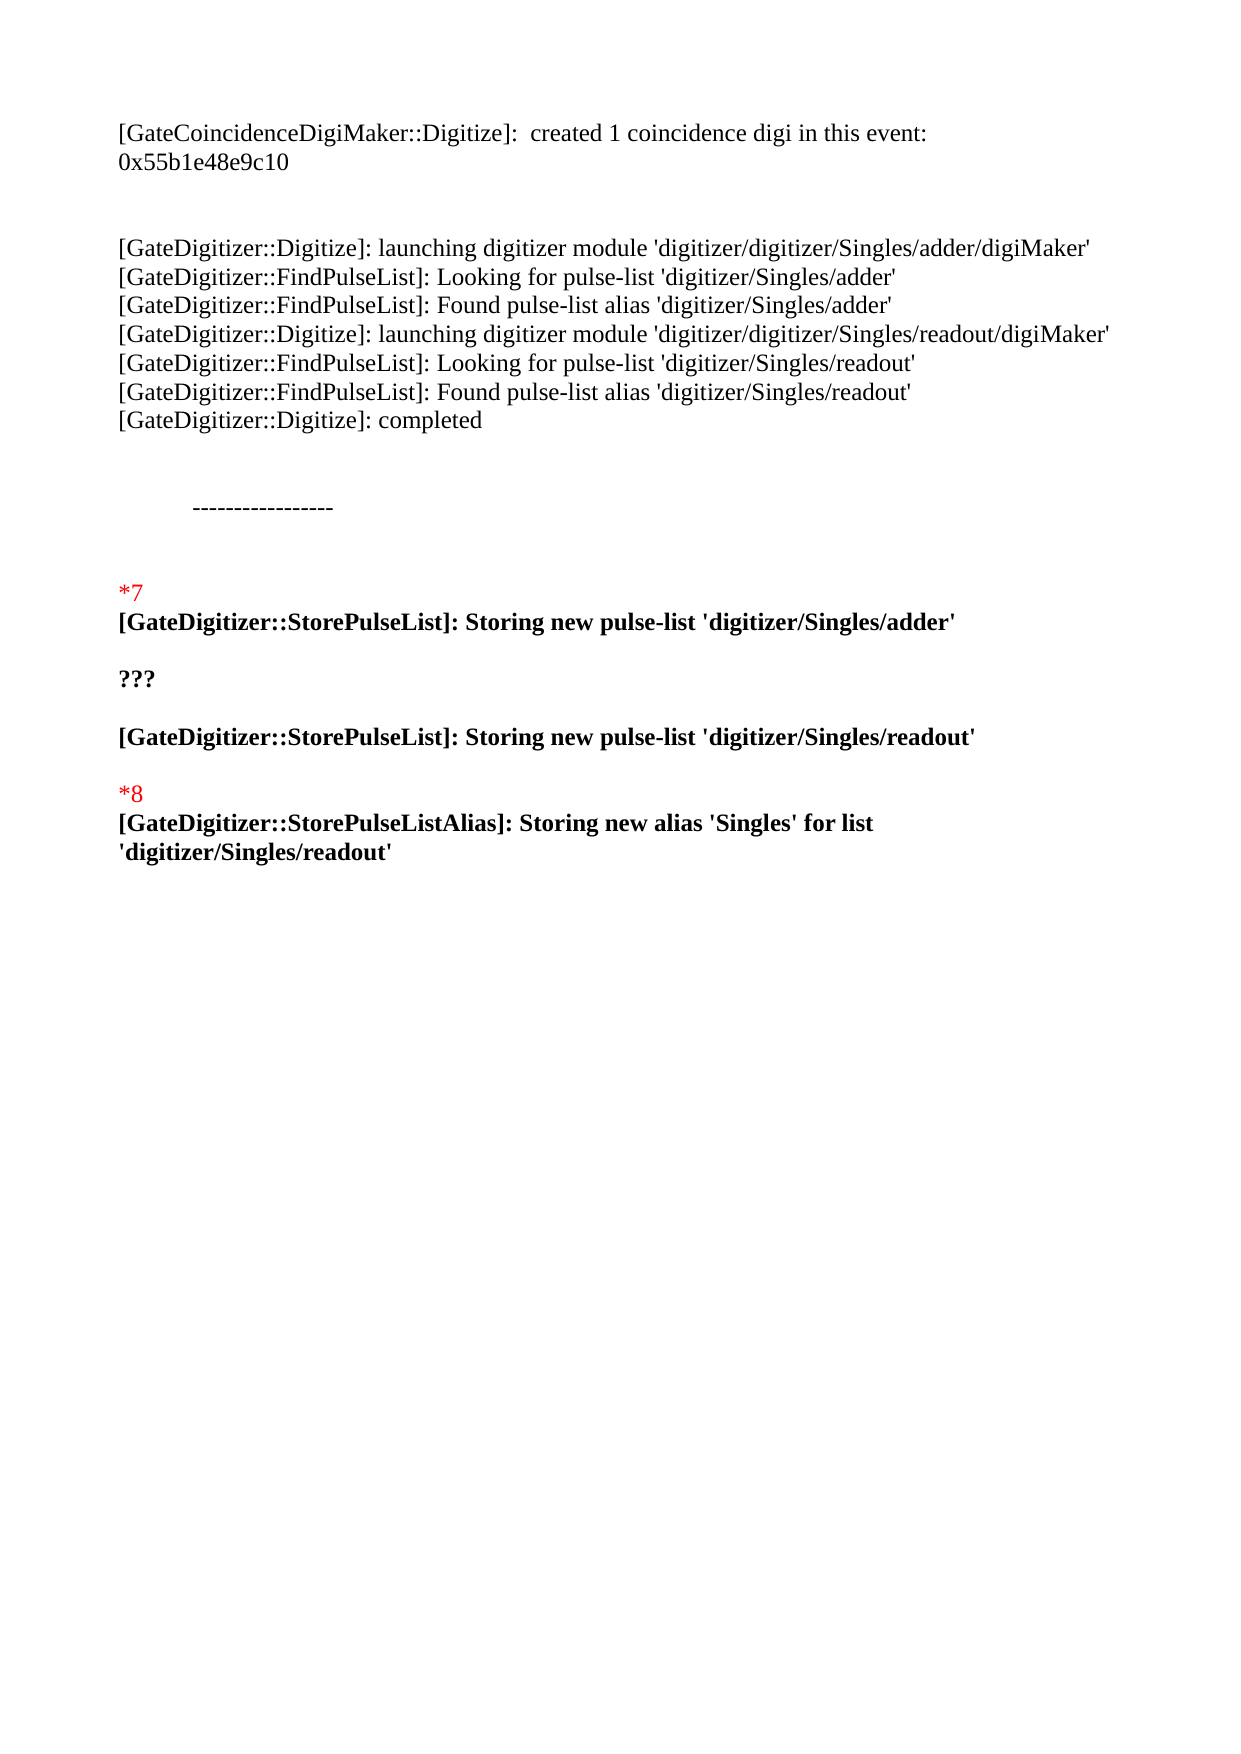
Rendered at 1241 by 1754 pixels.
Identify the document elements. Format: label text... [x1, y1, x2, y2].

text [GateDigitizer::Digitize]: completed [118, 406, 1122, 434]
text [GateDigitizer::Digitize]: launching digitizer module 'digitizer/digitizer/Singles/adder/digiMaker' [118, 233, 1122, 262]
text [GateDigitizer::FindPulseList]: Found pulse-list alias 'digitizer/Singles/readout' [118, 377, 1122, 406]
text [GateCoincidenceDigiMaker::Digitize]: created 1 coincidence digi in this event: [118, 118, 1122, 147]
text [GateDigitizer::StorePulseList]: Storing new pulse-list 'digitizer/Singles/adder' [118, 607, 1122, 636]
text [GateDigitizer::FindPulseList]: Looking for pulse-list 'digitizer/Singles/adder' [118, 262, 1122, 291]
text *8 [118, 779, 1122, 808]
text [GateDigitizer::FindPulseList]: Looking for pulse-list 'digitizer/Singles/readout' [118, 348, 1122, 377]
text [GateDigitizer::Digitize]: launching digitizer module 'digitizer/digitizer/Singles/readout/digiMaker' [118, 319, 1122, 348]
text [GateDigitizer::StorePulseListAlias]: Storing new alias 'Singles' for list 'digitizer/Singles/readout' [118, 808, 1122, 866]
text [GateDigitizer::StorePulseList]: Storing new pulse-list 'digitizer/Singles/readout' [118, 722, 1122, 751]
text ----------------- [118, 492, 1122, 521]
text *7 [118, 578, 1122, 607]
text [GateDigitizer::FindPulseList]: Found pulse-list alias 'digitizer/Singles/adder' [118, 291, 1122, 319]
text 0x55b1e48e9c10 [118, 147, 1122, 176]
text ??? [118, 664, 1122, 693]
